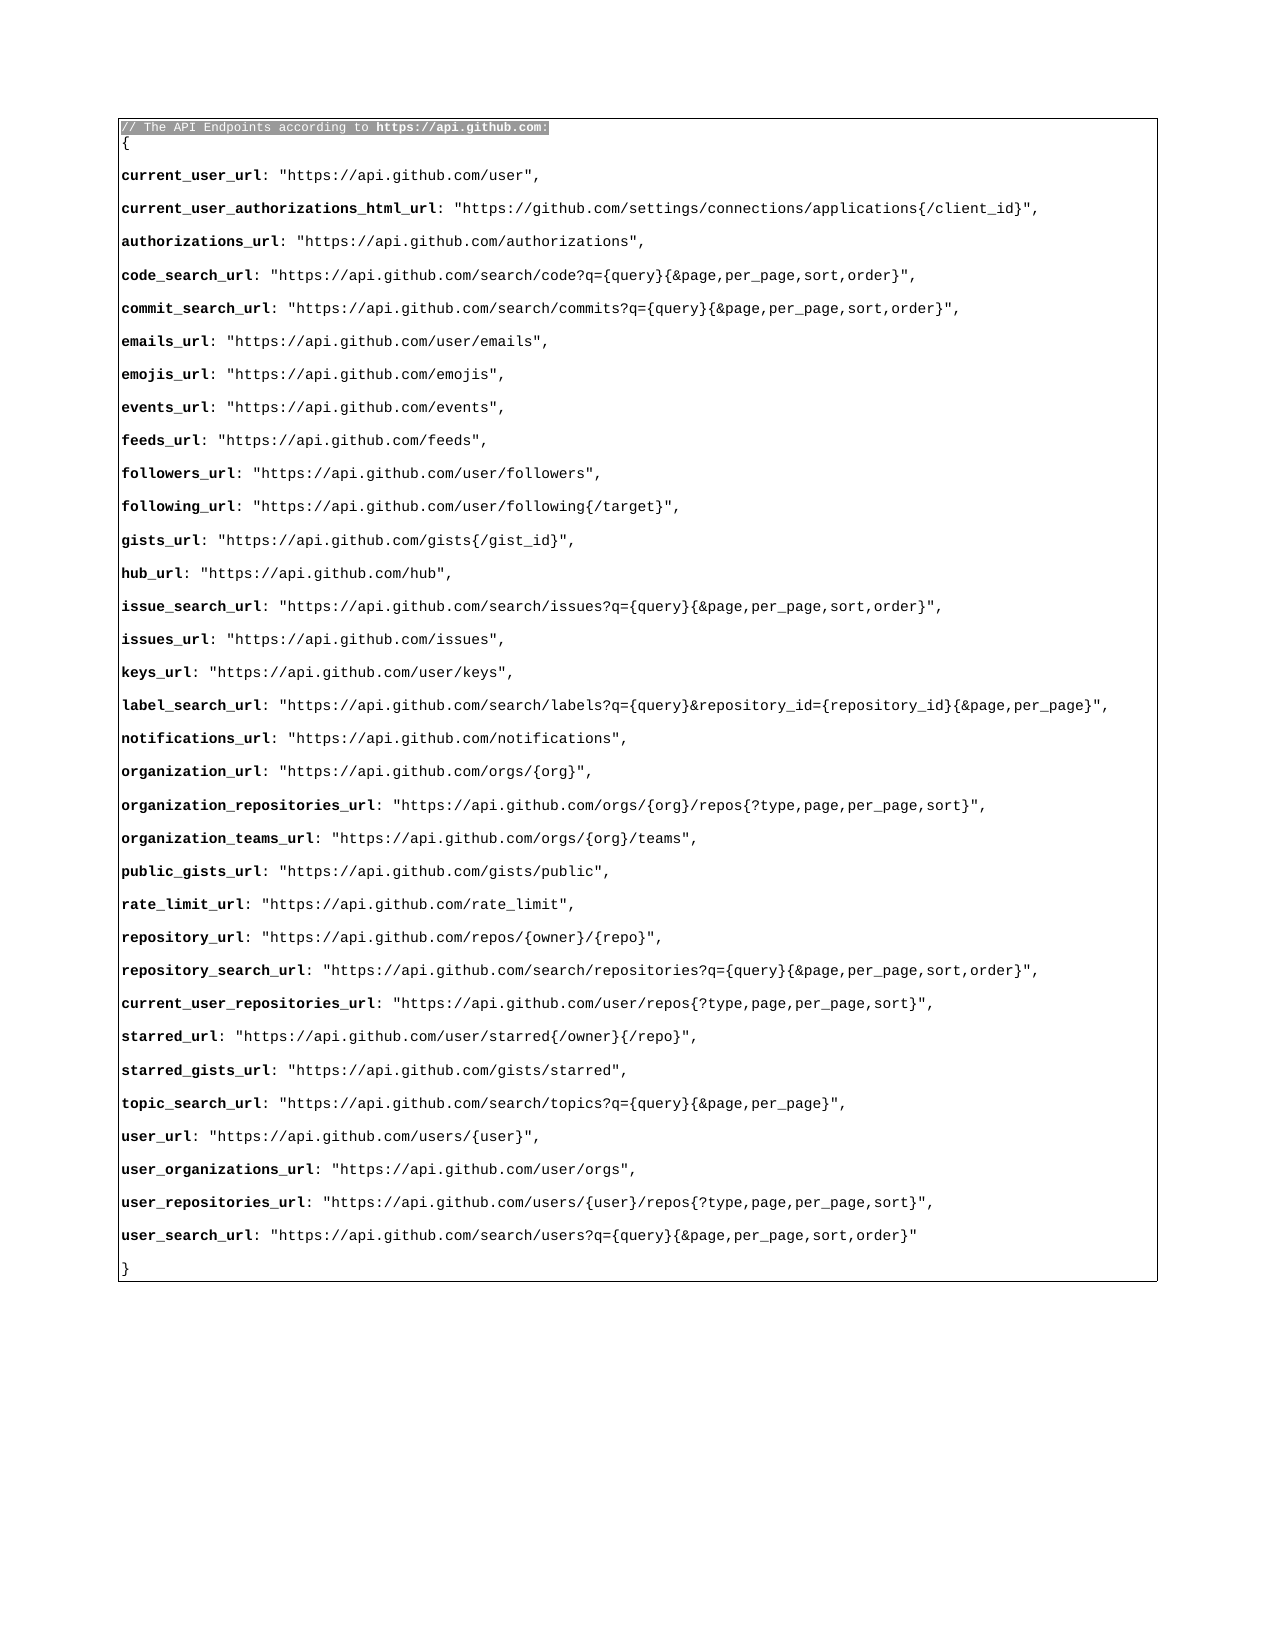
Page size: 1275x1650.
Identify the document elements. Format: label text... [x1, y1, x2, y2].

text code_search_url: "https://api.github.com/search/code?q={query}{&page,per_page,sort,order}", [119, 265, 1157, 284]
text user_url: "https://api.github.com/users/{user}", [119, 1126, 1157, 1146]
text repository_url: "https://api.github.com/repos/{owner}/{repo}", [119, 927, 1157, 947]
text user_organizations_url: "https://api.github.com/user/orgs", [119, 1159, 1157, 1179]
text current_user_url: "https://api.github.com/user", [119, 165, 1157, 185]
text following_url: "https://api.github.com/user/following{/target}", [119, 497, 1157, 516]
text topic_search_url: "https://api.github.com/search/topics?q={query}{&page,per_page}", [119, 1093, 1157, 1112]
text organization_url: "https://api.github.com/orgs/{org}", [119, 762, 1157, 781]
text user_search_url: "https://api.github.com/search/users?q={query}{&page,per_page,sort,order}" [119, 1225, 1157, 1245]
text current_user_repositories_url: "https://api.github.com/user/repos{?type,page,per_page,sort}", [119, 993, 1157, 1013]
text issue_search_url: "https://api.github.com/search/issues?q={query}{&page,per_page,sort,order}", [119, 596, 1157, 616]
text gists_url: "https://api.github.com/gists{/gist_id}", [119, 530, 1157, 549]
text emails_url: "https://api.github.com/user/emails", [119, 331, 1157, 351]
text organization_repositories_url: "https://api.github.com/orgs/{org}/repos{?type,page,per_page,sort}", [119, 795, 1157, 814]
text starred_gists_url: "https://api.github.com/gists/starred", [119, 1060, 1157, 1079]
text hub_url: "https://api.github.com/hub", [119, 563, 1157, 582]
text emojis_url: "https://api.github.com/emojis", [119, 364, 1157, 384]
text public_gists_url: "https://api.github.com/gists/public", [119, 861, 1157, 881]
text organization_teams_url: "https://api.github.com/orgs/{org}/teams", [119, 828, 1157, 847]
text commit_search_url: "https://api.github.com/search/commits?q={query}{&page,per_page,sort,order}", [119, 298, 1157, 317]
text // The API Endpoints according to https://api.github.com: [119, 119, 1157, 132]
text starred_url: "https://api.github.com/user/starred{/owner}{/repo}", [119, 1027, 1157, 1046]
text notifications_url: "https://api.github.com/notifications", [119, 728, 1157, 748]
text followers_url: "https://api.github.com/user/followers", [119, 463, 1157, 483]
text { [119, 132, 1157, 152]
text issues_url: "https://api.github.com/issues", [119, 629, 1157, 649]
text user_repositories_url: "https://api.github.com/users/{user}/repos{?type,page,per_page,sort}", [119, 1192, 1157, 1212]
text authorizations_url: "https://api.github.com/authorizations", [119, 232, 1157, 251]
text } [119, 1258, 1157, 1281]
text events_url: "https://api.github.com/events", [119, 397, 1157, 417]
text current_user_authorizations_html_url: "https://github.com/settings/connections/applications{/client_id}", [119, 198, 1157, 218]
text keys_url: "https://api.github.com/user/keys", [119, 662, 1157, 682]
text feeds_url: "https://api.github.com/feeds", [119, 430, 1157, 450]
text rate_limit_url: "https://api.github.com/rate_limit", [119, 894, 1157, 914]
text label_search_url: "https://api.github.com/search/labels?q={query}&repository_id={repository_id}{&page,per_page}", [119, 695, 1157, 715]
text repository_search_url: "https://api.github.com/search/repositories?q={query}{&page,per_page,sort,order}", [119, 960, 1157, 980]
